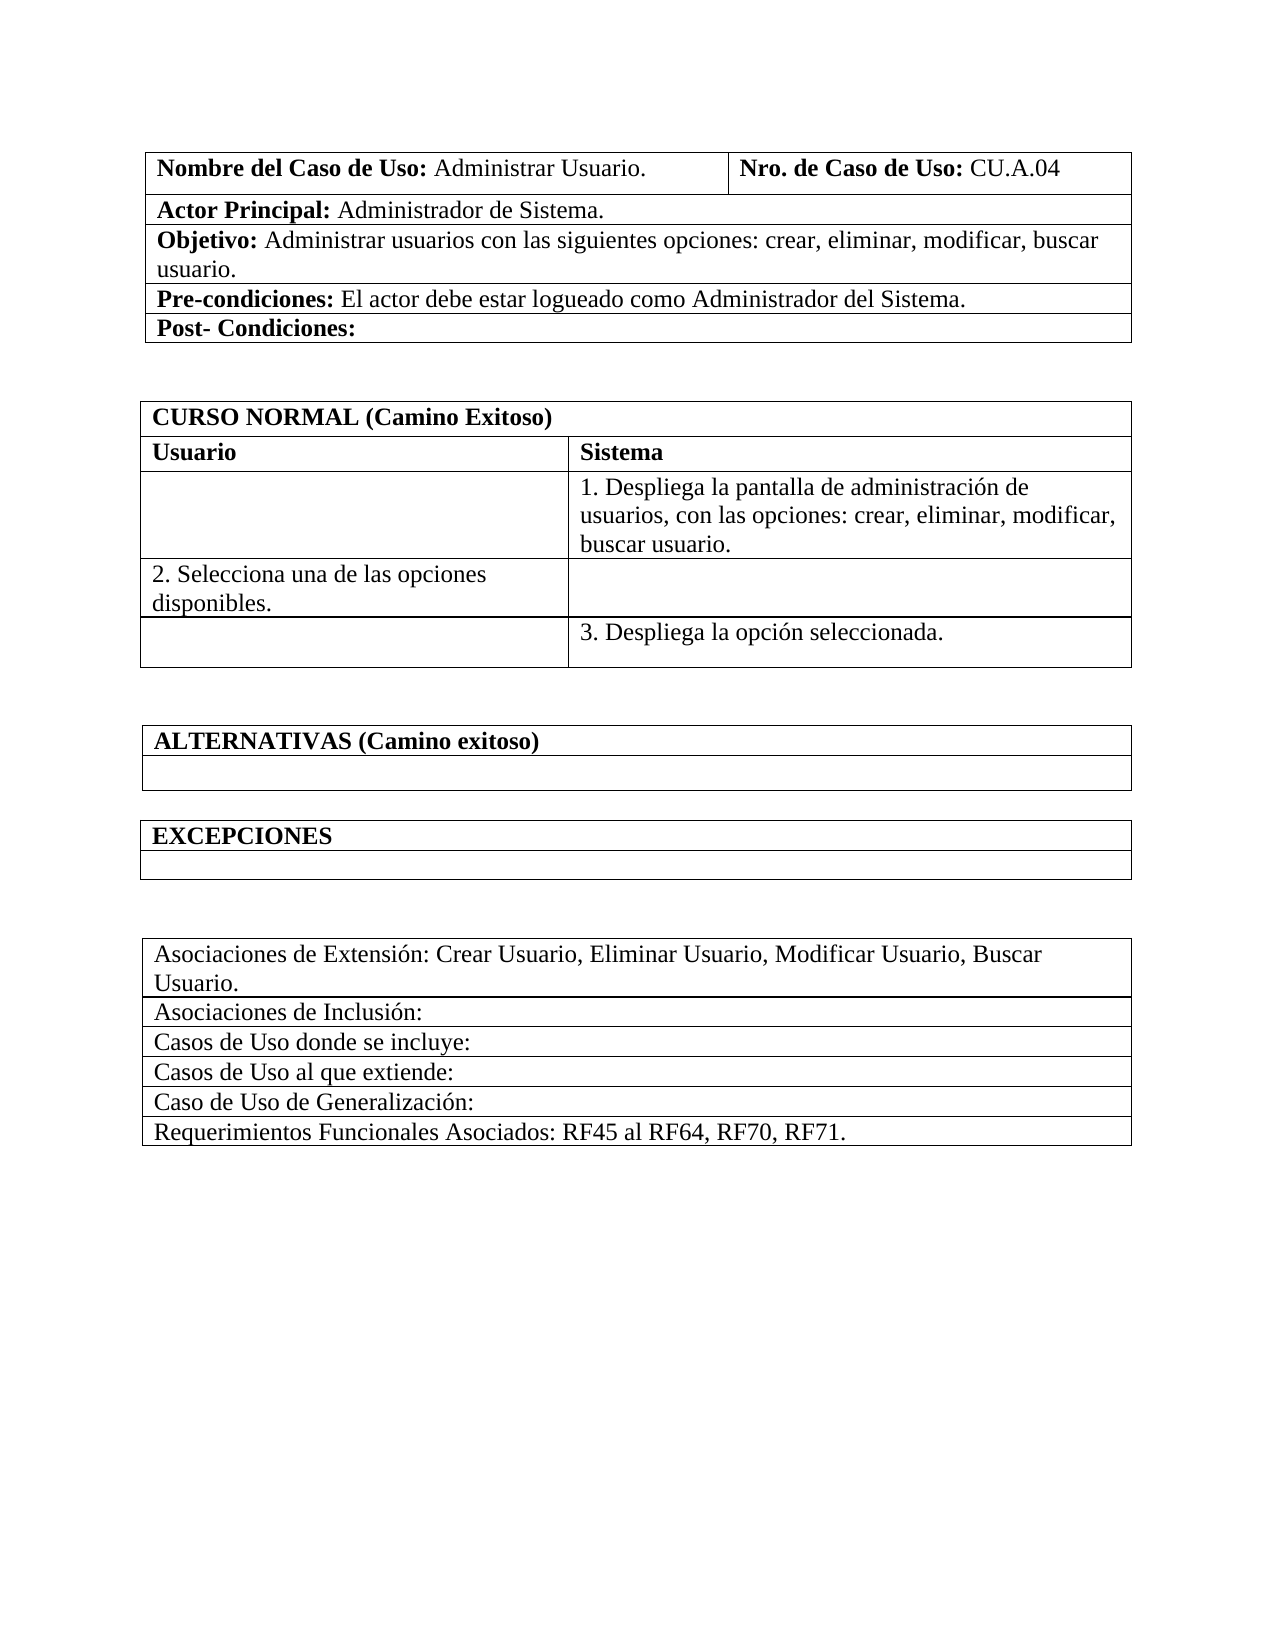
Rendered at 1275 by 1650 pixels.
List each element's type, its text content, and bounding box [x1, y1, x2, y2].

table_cell Actor Principal: Administrador de Sistema. [146, 195, 1131, 224]
table_cell 2. Selecciona una de las opciones disponibles. [141, 559, 568, 616]
table_header Nombre del Caso de Uso: Administrar Usuario. [146, 153, 728, 194]
table_cell [141, 618, 568, 667]
table_header Nro. de Caso de Uso: CU.A.04 [729, 153, 1131, 194]
table_header Asociaciones de Extensión: Crear Usuario, Eliminar Usuario, Modificar Usuario, Buscar Usuario. [143, 939, 1131, 996]
table_cell Casos de Uso al que extiende: [143, 1057, 1131, 1086]
table_cell Sistema [569, 437, 1131, 471]
table_cell Objetivo: Administrar usuarios con las siguientes opciones: crear, eliminar, modificar, buscar usuario. [146, 225, 1131, 283]
table_cell Asociaciones de Inclusión: [143, 998, 1131, 1026]
table_cell [141, 851, 1131, 879]
table_cell 1. Despliega la pantalla de administración de usuarios, con las opciones: crear, eliminar, modificar, buscar usuario. [569, 472, 1131, 558]
table_header EXCEPCIONES [141, 821, 1131, 849]
table_cell Caso de Uso de Generalización: [143, 1087, 1131, 1116]
table_cell [143, 756, 1131, 790]
table_cell Requerimientos Funcionales Asociados: RF45 al RF64, RF70, RF71. [143, 1117, 1131, 1145]
table_cell [141, 472, 568, 558]
table_header CURSO NORMAL (Camino Exitoso) [141, 402, 1131, 436]
table_header ALTERNATIVAS (Camino exitoso) [143, 726, 1131, 755]
table_cell Post- Condiciones: [146, 314, 1131, 342]
table_cell Casos de Uso donde se incluye: [143, 1027, 1131, 1056]
table_cell 3. Despliega la opción seleccionada. [569, 618, 1131, 667]
table_cell Pre-condiciones: El actor debe estar logueado como Administrador del Sistema. [146, 284, 1131, 312]
table_cell Usuario [141, 437, 568, 471]
table_cell [569, 559, 1131, 616]
